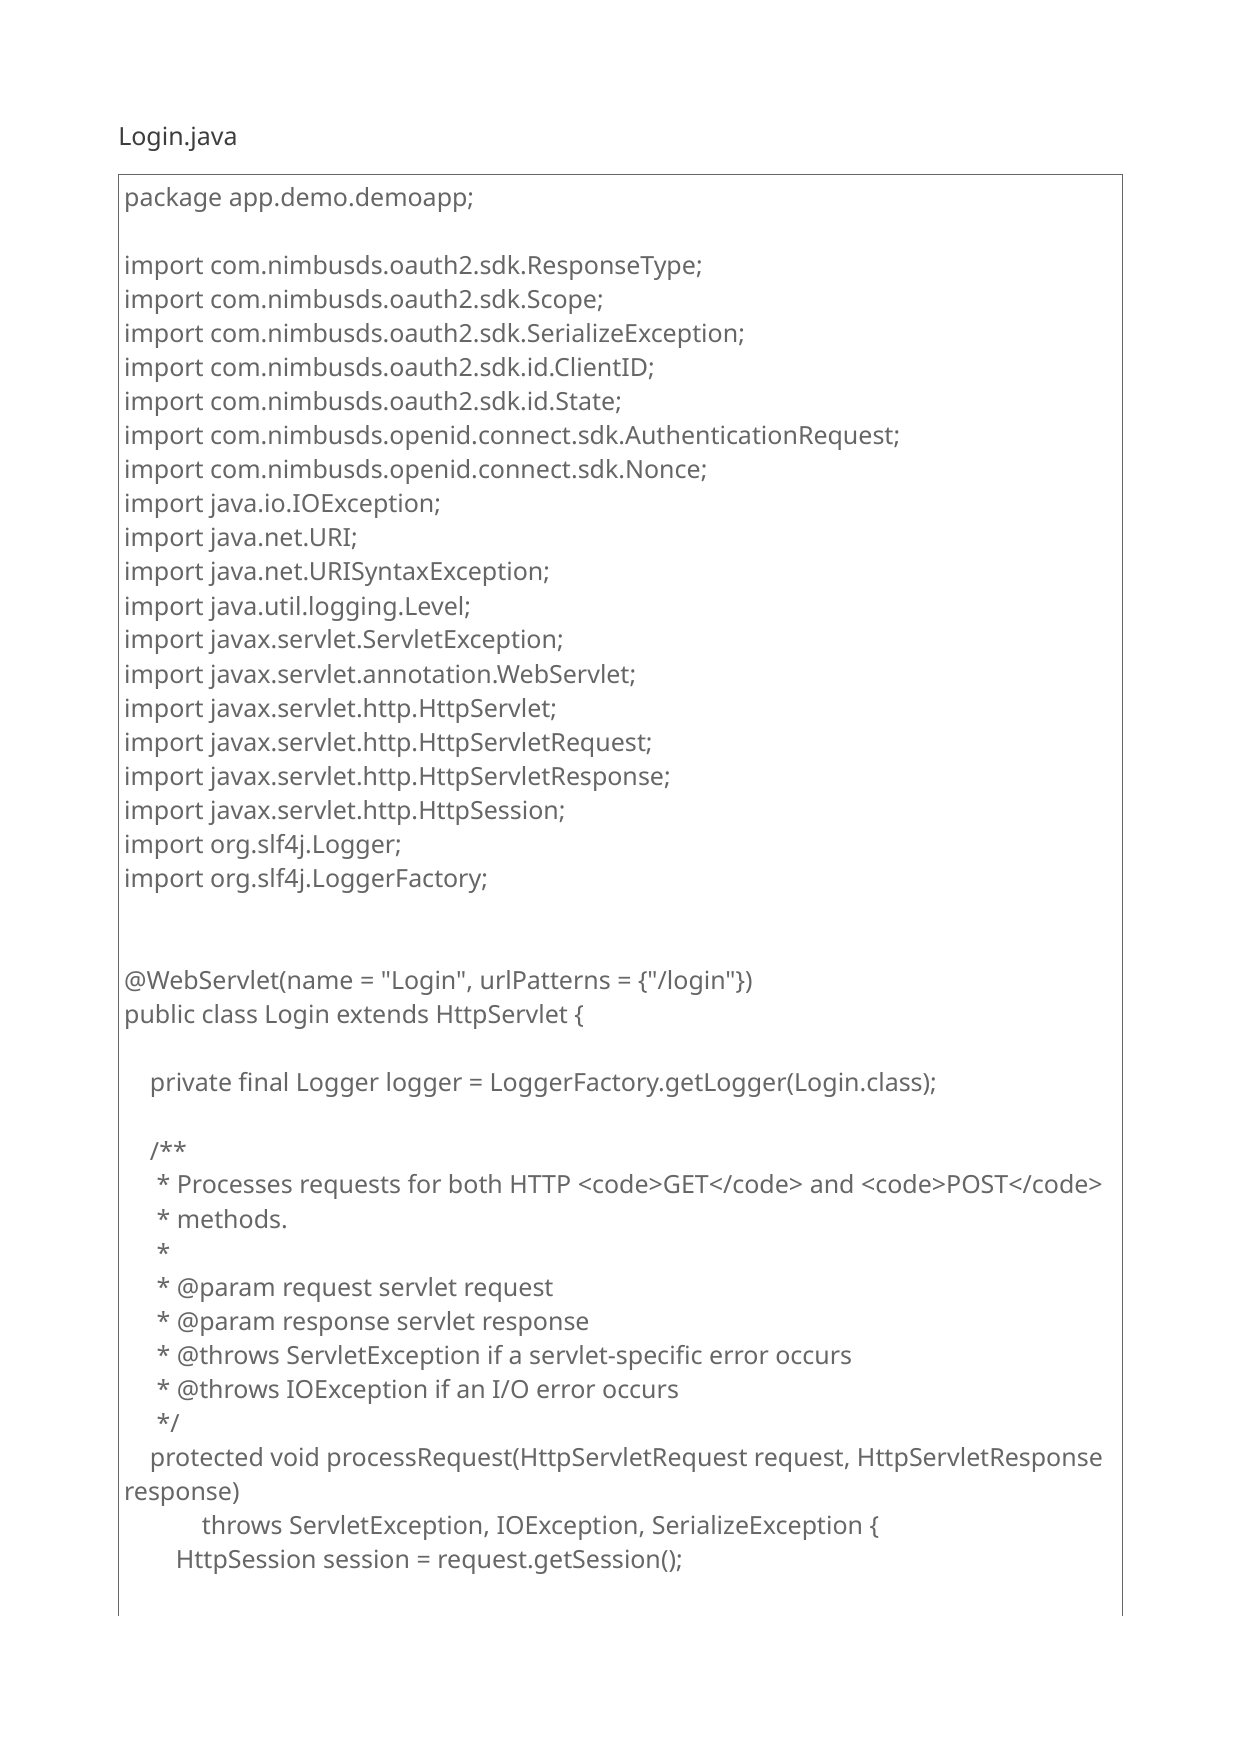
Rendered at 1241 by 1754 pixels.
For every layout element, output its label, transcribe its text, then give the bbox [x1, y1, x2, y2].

text Login.java [118, 118, 1122, 152]
table_header package app.demo.demoapp; import com.nimbusds.oauth2.sdk.ResponseType; import com.nimbusds.oauth2.sdk.Scope; import com.nimbusds.oauth2.sdk.SerializeException; import com.nimbusds.oauth2.sdk.id.ClientID; import com.nimbusds.oauth2.sdk.id.State; import com.nimbusds.openid.connect.sdk.AuthenticationRequest; import com.nimbusds.openid.connect.sdk.Nonce; import java.io.IOException; import java.net.URI; import java.net.URISyntaxException; import java.util.logging.Level; import javax.servlet.ServletException; import javax.servlet.annotation.WebServlet; import javax.servlet.http.HttpServlet; import javax.servlet.http.HttpServletRequest; import javax.servlet.http.HttpServletResponse; import javax.servlet.http.HttpSession; import org.slf4j.Logger; import org.slf4j.LoggerFactory; @WebServlet(name = "Login", urlPatterns = {"/login"}) public class Login extends HttpServlet { private final Logger logger = LoggerFactory.getLogger(Login.class); /** * Processes requests for both HTTP <code>GET</code> and <code>POST</code> * methods. * * @param request servlet request * @param response servlet response * @throws ServletException if a servlet-specific error occurs * @throws IOException if an I/O error occurs */ protected void processRequest(HttpServletRequest request, HttpServletResponse response) throws ServletException, IOException, SerializeException { HttpSession session = request.getSession(); [119, 175, 1122, 1616]
